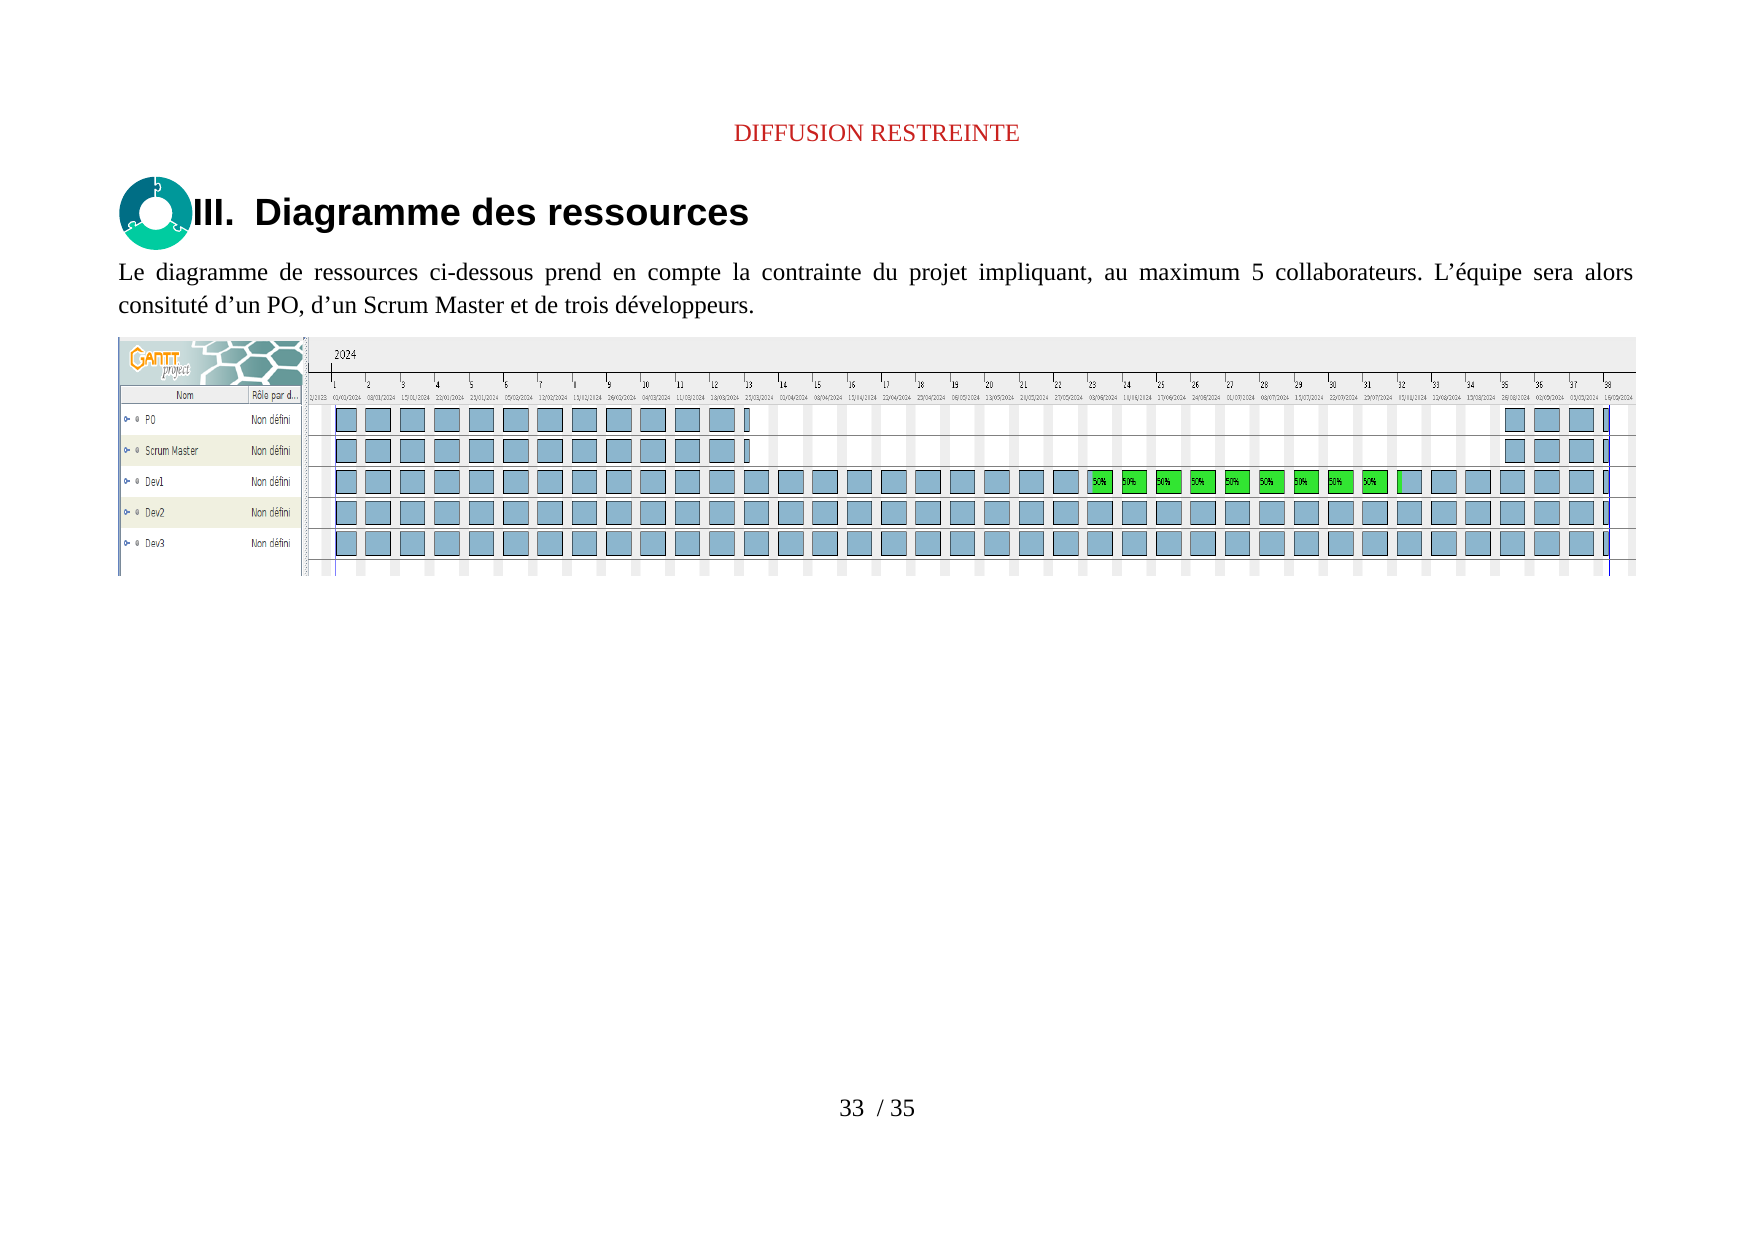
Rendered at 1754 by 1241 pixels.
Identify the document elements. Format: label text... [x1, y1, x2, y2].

subtitle Diagramme des ressources [185, 189, 1636, 233]
picture [118, 337, 1636, 576]
subtitle [140, 189, 172, 229]
text Le diagramme de ressources ci-dessous prend en compte la contrainte du projet impliquant, au maximum 5 collaborateurs. L’équipe sera alors consituté d’un PO, d’un Scrum Master et de trois développeurs. [118, 257, 1636, 319]
